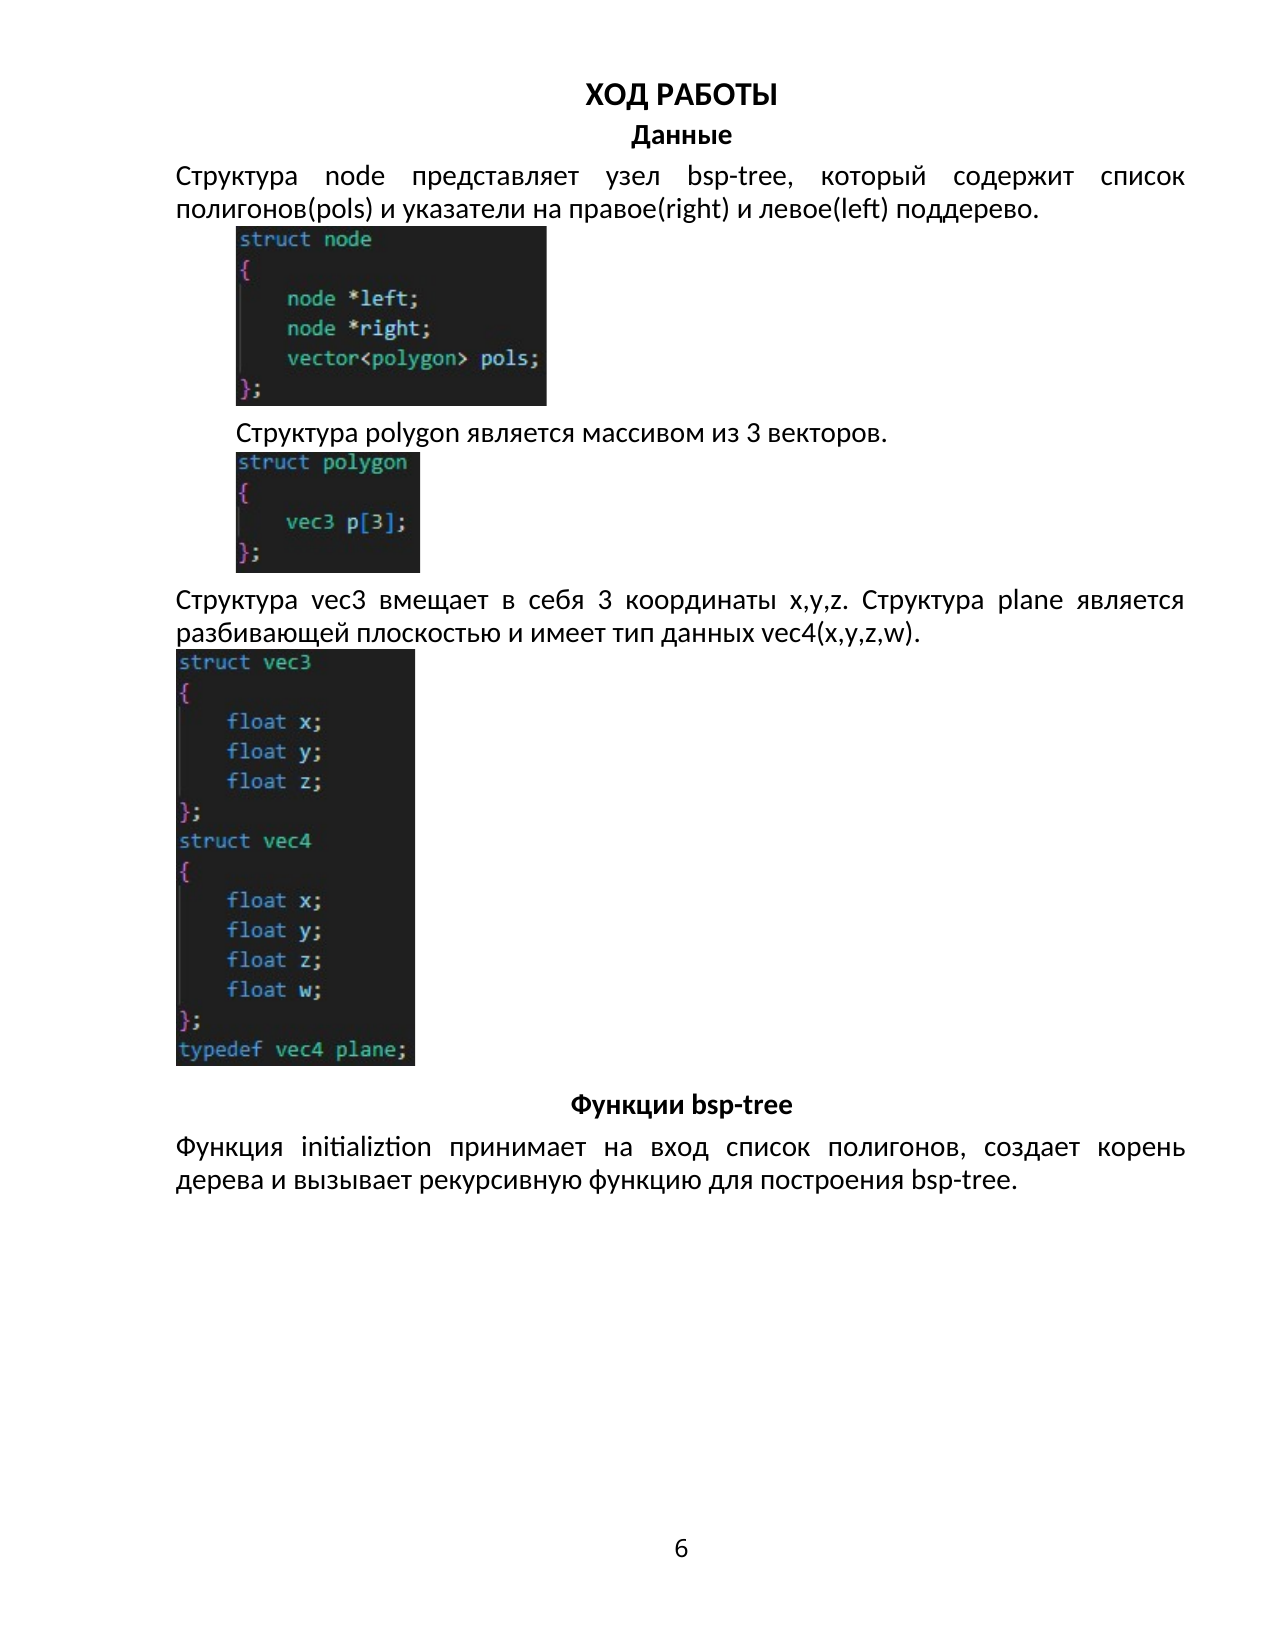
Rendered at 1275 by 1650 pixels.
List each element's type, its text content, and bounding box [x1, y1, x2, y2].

text Структура polygon является массивом из 3 векторов. [236, 415, 1186, 449]
subtitle ХОД РАБОТЫ [177, 75, 1186, 114]
text Функция initializtion принимает на вход список полигонов, создает корень дерева и вызывает рекурсивную функцию для построения bsp-tree. [176, 1129, 1186, 1197]
subtitle Функции bsp-tree [177, 1088, 1186, 1121]
subtitle Данные [177, 117, 1186, 151]
text Структура node представляет узел bsp-tree, который содержит список полигонов(pols) и указатели на правое(right) и левое(left) поддерево. [176, 158, 1186, 226]
text Структура vec3 вмещает в себя 3 координаты x,y,z. Структура plane является разбивающей плоскостью и имеет тип данных vec4(x,y,z,w). [176, 582, 1186, 650]
